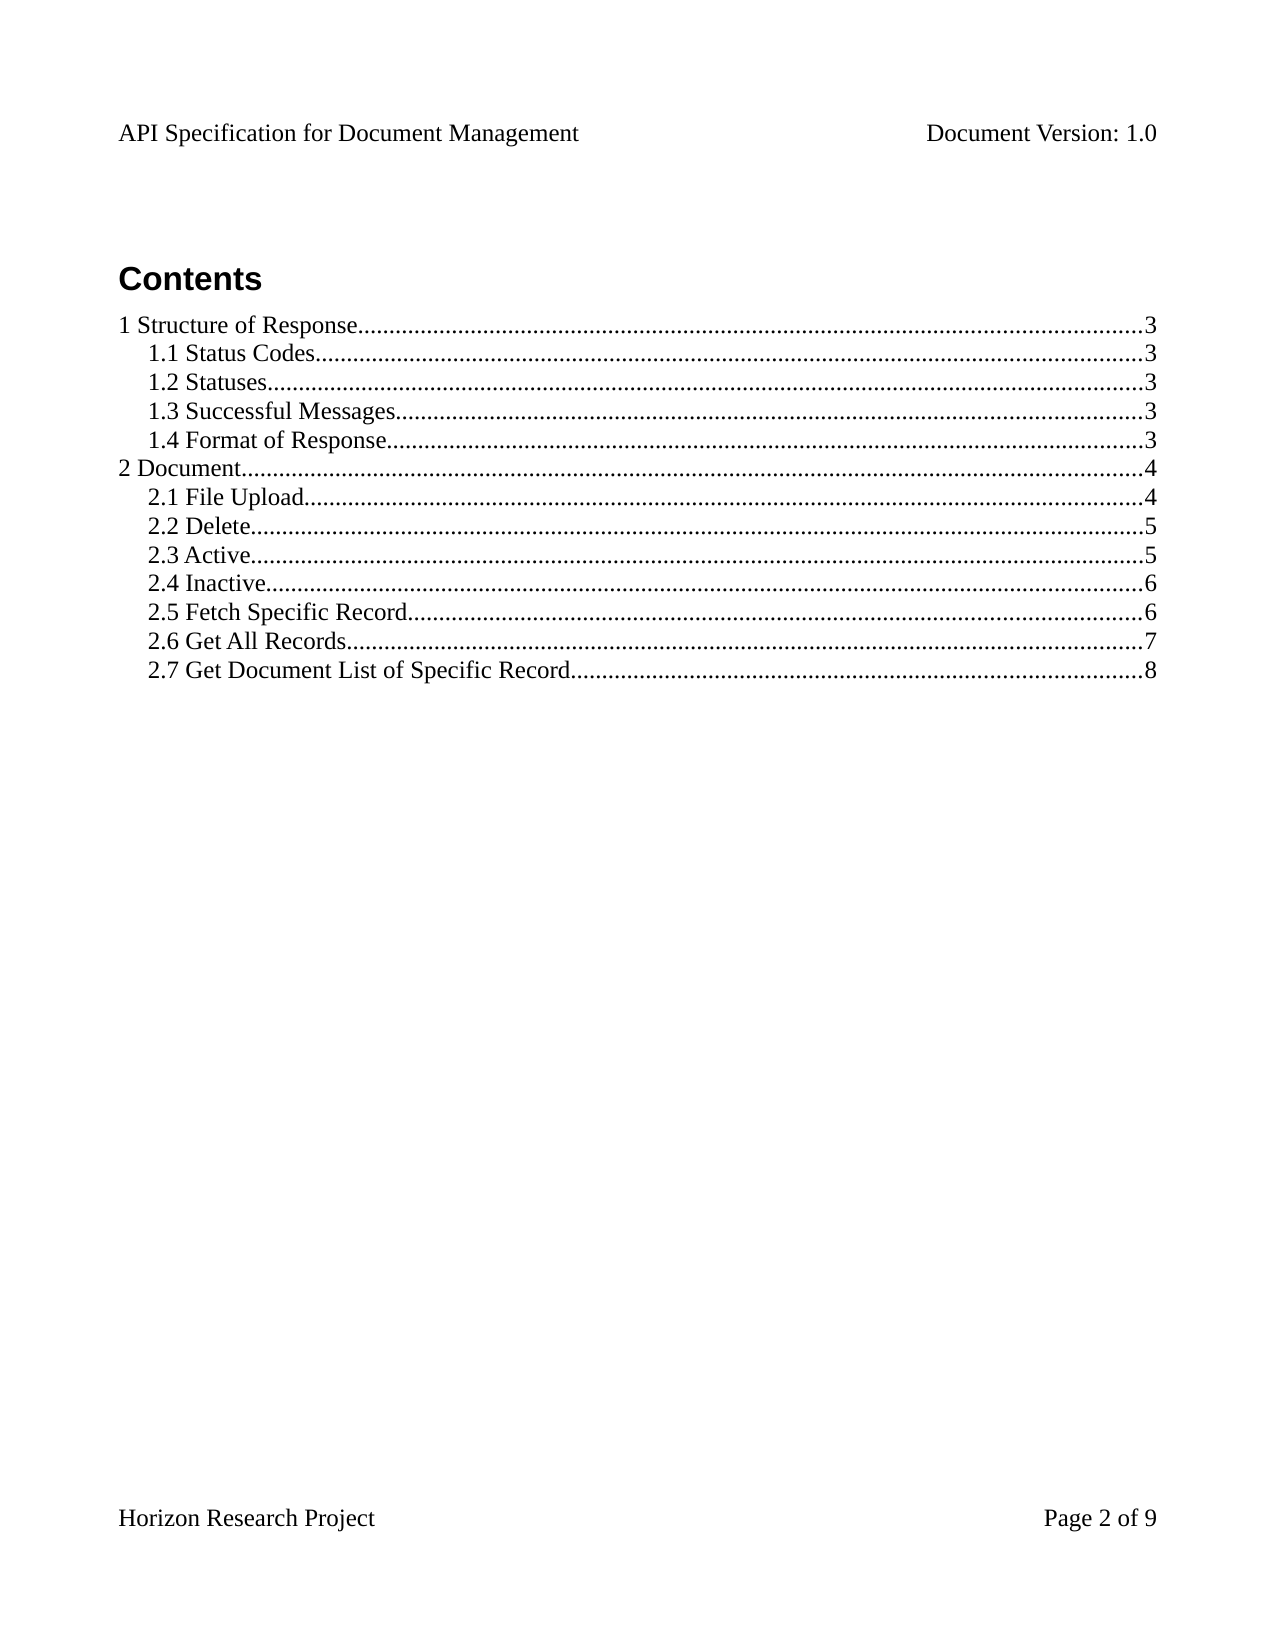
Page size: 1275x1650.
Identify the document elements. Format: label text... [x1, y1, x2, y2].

text 1 Structure of Response 3 [118, 310, 1157, 338]
text 1.2 Statuses 3 [148, 367, 1157, 396]
text 2.5 Fetch Specific Record 6 [148, 597, 1157, 626]
text 2.4 Inactive 6 [148, 568, 1157, 597]
text 2.2 Delete 5 [148, 511, 1157, 540]
text 2.1 File Upload 4 [148, 482, 1157, 511]
subtitle Contents [118, 259, 1157, 297]
text 1.3 Successful Messages 3 [148, 396, 1157, 425]
text 2 Document 4 [118, 453, 1157, 482]
text 2.3 Active 5 [148, 540, 1157, 568]
text 2.6 Get All Records 7 [148, 626, 1157, 655]
text 1.4 Format of Response 3 [148, 425, 1157, 453]
text 1.1 Status Codes 3 [148, 338, 1157, 367]
text 2.7 Get Document List of Specific Record 8 [148, 655, 1157, 683]
